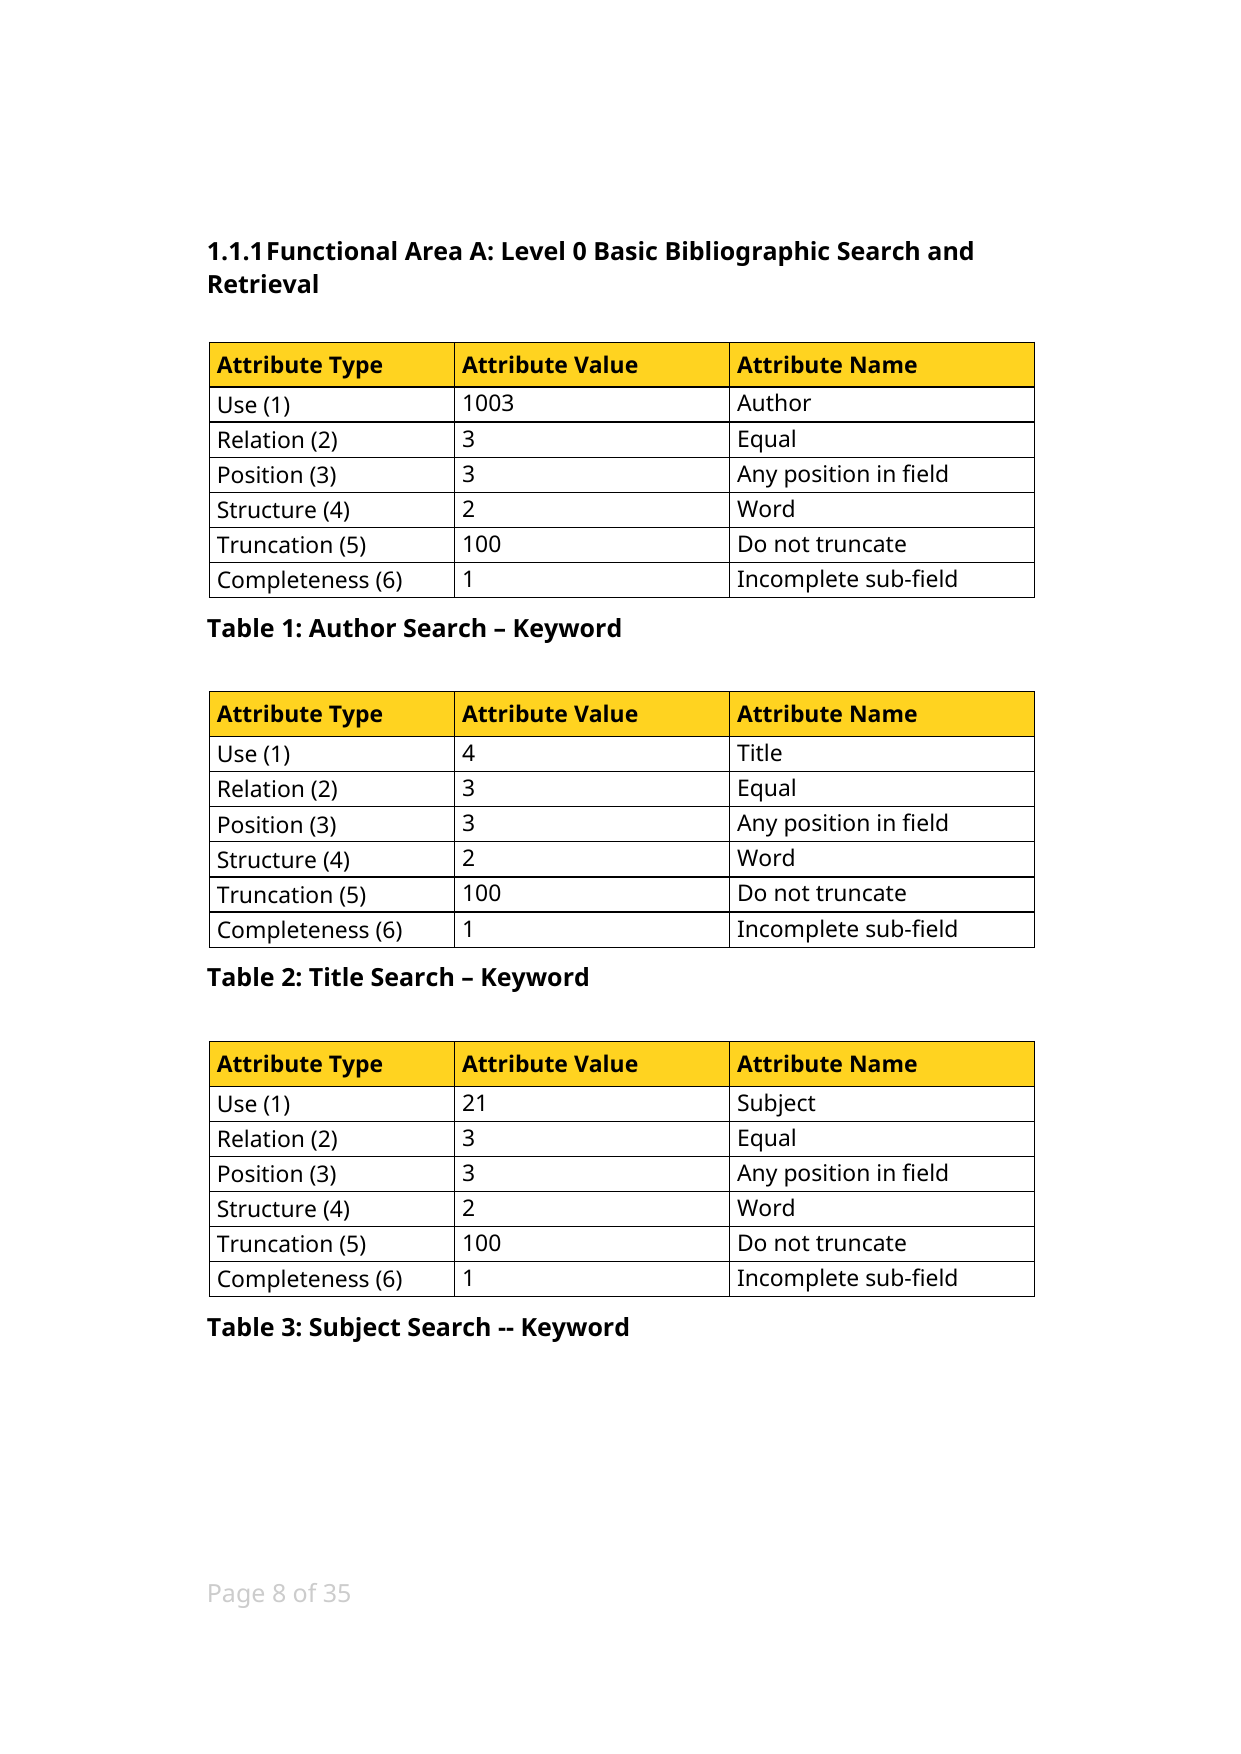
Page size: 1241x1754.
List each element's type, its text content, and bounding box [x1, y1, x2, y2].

table_cell Do not truncate [730, 1227, 1034, 1261]
table_header Attribute Value [455, 692, 729, 736]
table_cell Relation (2) [210, 1122, 454, 1156]
table_cell 2 [455, 493, 729, 527]
table_cell Do not truncate [730, 528, 1034, 562]
text Table 2: Title Search – Keyword [207, 960, 1033, 994]
table_cell Incomplete sub-field [730, 913, 1034, 947]
table_cell 4 [455, 737, 729, 771]
table_cell Relation (2) [210, 772, 454, 806]
table_cell Relation (2) [210, 423, 454, 457]
table_cell Use (1) [210, 737, 454, 771]
table_cell Use (1) [210, 388, 454, 421]
table_cell 100 [455, 878, 729, 911]
table_cell 3 [455, 807, 729, 841]
table_cell 2 [455, 842, 729, 876]
table_header Attribute Type [210, 343, 454, 386]
table_header Attribute Name [730, 692, 1034, 736]
table_cell Do not truncate [730, 878, 1034, 911]
table_cell 3 [455, 458, 729, 492]
table_cell Word [730, 493, 1034, 527]
table_cell Incomplete sub-field [730, 563, 1034, 597]
table_cell Truncation (5) [210, 528, 454, 562]
table_cell Incomplete sub-field [730, 1262, 1034, 1296]
table_cell Equal [730, 423, 1034, 457]
text Table 3: Subject Search -- Keyword [207, 1310, 1033, 1344]
text Table 1: Author Search – Keyword [207, 611, 1033, 644]
table_cell 21 [455, 1087, 729, 1121]
table_cell Any position in field [730, 458, 1034, 492]
table_cell Any position in field [730, 807, 1034, 841]
table_header Attribute Name [730, 1042, 1034, 1086]
table_cell 3 [455, 423, 729, 457]
table_cell Position (3) [210, 1157, 454, 1191]
table_header Attribute Type [210, 1042, 454, 1086]
table_cell Structure (4) [210, 842, 454, 876]
table_cell 100 [455, 528, 729, 562]
table_cell Subject [730, 1087, 1034, 1121]
table_cell Structure (4) [210, 1192, 454, 1226]
table_cell Position (3) [210, 807, 454, 841]
table_cell Position (3) [210, 458, 454, 492]
table_cell 1 [455, 1262, 729, 1296]
table_cell Structure (4) [210, 493, 454, 527]
table_header Attribute Type [210, 692, 454, 736]
table_header Attribute Value [455, 1042, 729, 1086]
table_header Attribute Name [730, 343, 1034, 386]
table_cell 3 [455, 1122, 729, 1156]
table_cell 1 [455, 913, 729, 947]
table_cell Truncation (5) [210, 1227, 454, 1261]
table_cell 1003 [455, 388, 729, 421]
table_cell 3 [455, 772, 729, 806]
table_cell 3 [455, 1157, 729, 1191]
table_cell 2 [455, 1192, 729, 1226]
table_cell Completeness (6) [210, 913, 454, 947]
table_cell Completeness (6) [210, 1262, 454, 1296]
table_cell 1 [455, 563, 729, 597]
table_header Attribute Value [455, 343, 729, 386]
table_cell Equal [730, 1122, 1034, 1156]
table_cell Author [730, 388, 1034, 421]
subtitle Functional Area A: Level 0 Basic Bibliographic Search and Retrieval [207, 233, 1033, 301]
table_cell Truncation (5) [210, 878, 454, 911]
table_cell Use (1) [210, 1087, 454, 1121]
table_cell Title [730, 737, 1034, 771]
table_cell Word [730, 842, 1034, 876]
table_cell Equal [730, 772, 1034, 806]
table_cell Completeness (6) [210, 563, 454, 597]
table_cell 100 [455, 1227, 729, 1261]
table_cell Any position in field [730, 1157, 1034, 1191]
table_cell Word [730, 1192, 1034, 1226]
